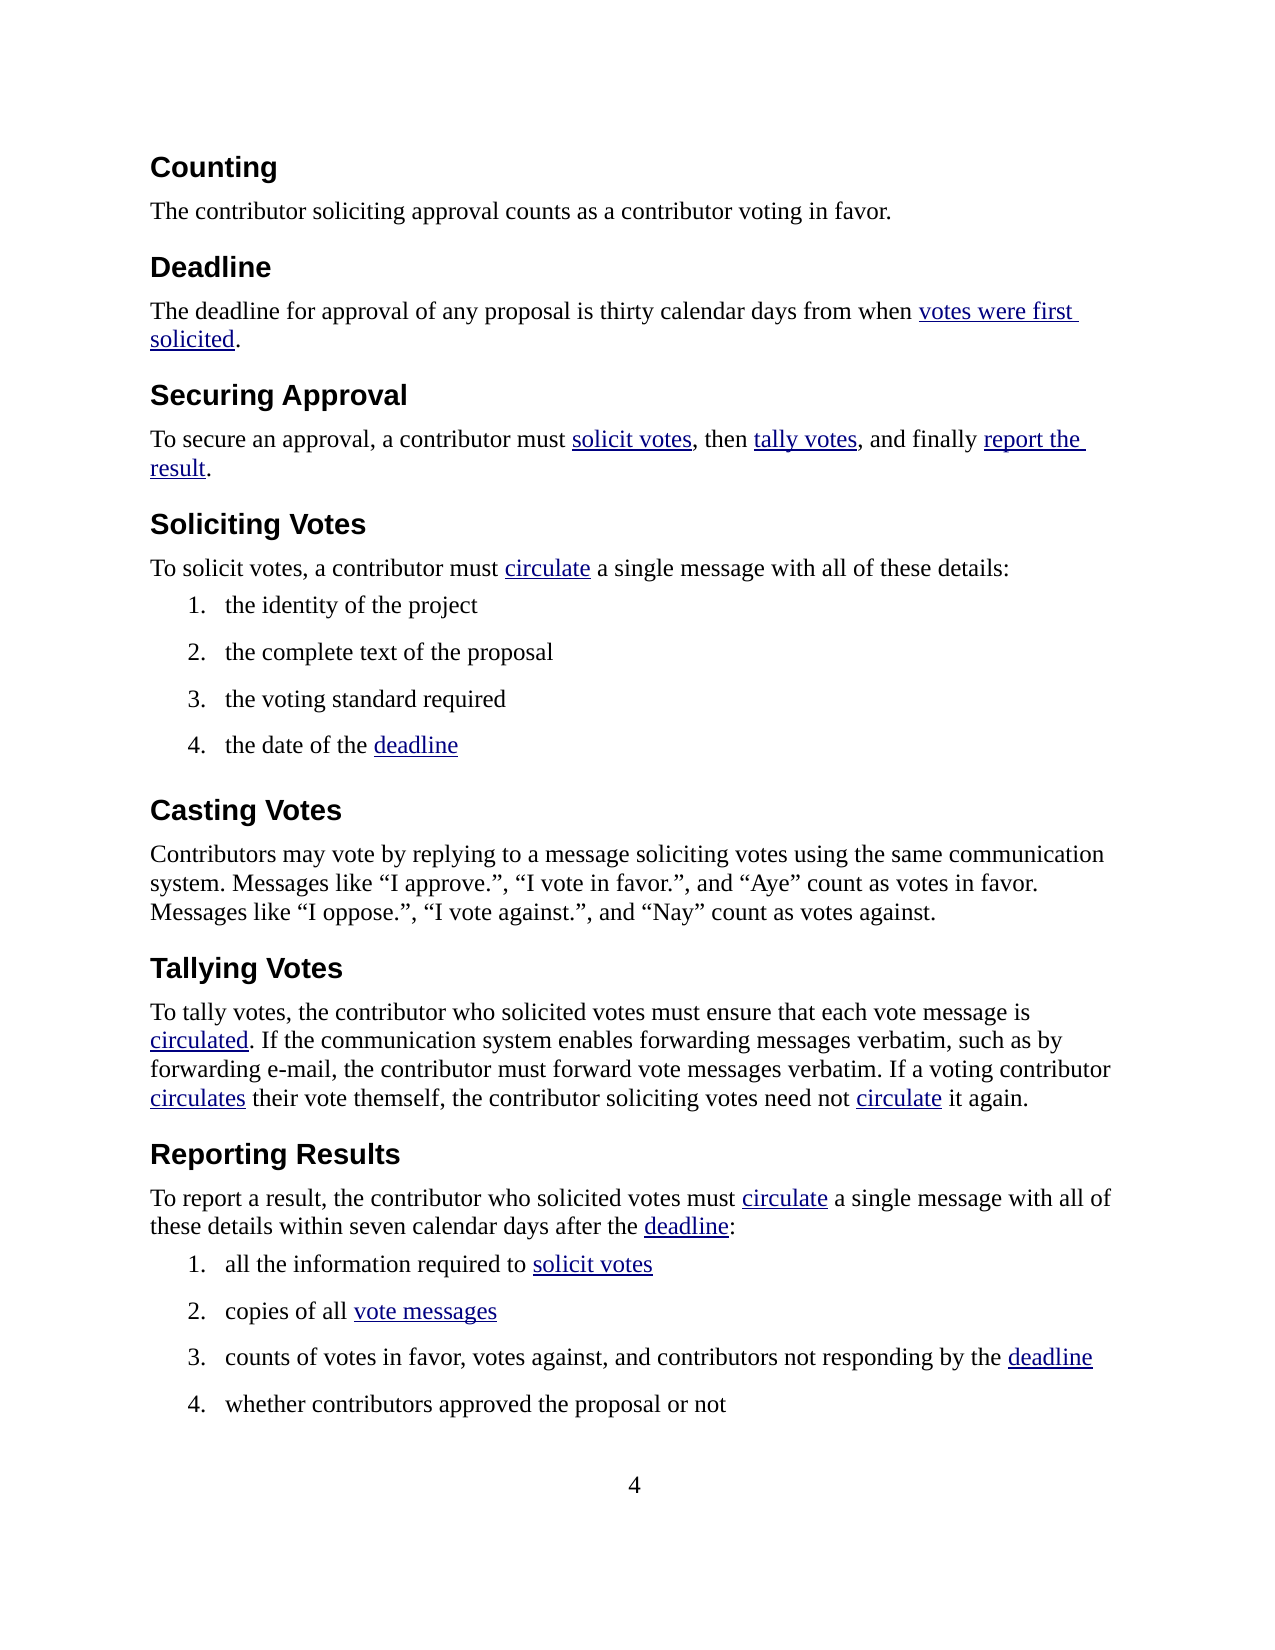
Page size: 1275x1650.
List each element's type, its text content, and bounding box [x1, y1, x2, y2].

text To report a result, the contributor who solicited votes must circulate a single message with all of these details within seven calendar days after the deadline: [150, 1183, 1125, 1240]
subtitle Deadline [150, 250, 1125, 283]
text The contributor soliciting approval counts as a contributor voting in favor. [150, 196, 1125, 225]
subtitle Tallying Votes [150, 951, 1125, 984]
text To tally votes, the contributor who solicited votes must ensure that each vote message is circulated. If the communication system enables forwarding messages verbatim, such as by forwarding e-mail, the contributor must forward vote messages verbatim. If a voting contributor circulates their vote themself, the contributor soliciting votes need not circulate it again. [150, 997, 1125, 1112]
list copies of all vote messages [187, 1296, 1125, 1324]
list all the information required to solicit votes [187, 1249, 1125, 1278]
list the date of the deadline [187, 731, 1125, 759]
subtitle Casting Votes [150, 793, 1125, 827]
subtitle Reporting Results [150, 1137, 1125, 1170]
text The deadline for approval of any proposal is thirty calendar days from when votes were first solicited. [150, 296, 1125, 353]
subtitle Counting [150, 150, 1125, 183]
list the complete text of the proposal [187, 637, 1125, 666]
list whether contributors approved the proposal or not [187, 1389, 1125, 1418]
text To solicit votes, a contributor must circulate a single message with all of these details: [150, 553, 1125, 582]
list the identity of the project [187, 591, 1125, 619]
subtitle Soliciting Votes [150, 507, 1125, 540]
subtitle Securing Approval [150, 378, 1125, 412]
text Contributors may vote by replying to a message soliciting votes using the same communication system. Messages like “I approve.”, “I vote in favor.”, and “Aye” count as votes in favor. Messages like “I oppose.”, “I vote against.”, and “Nay” count as votes against. [150, 839, 1125, 926]
text To secure an approval, a contributor must solicit votes, then tally votes, and finally report the result. [150, 424, 1125, 482]
list counts of votes in favor, votes against, and contributors not responding by the deadline [187, 1342, 1125, 1371]
list the voting standard required [187, 684, 1125, 713]
